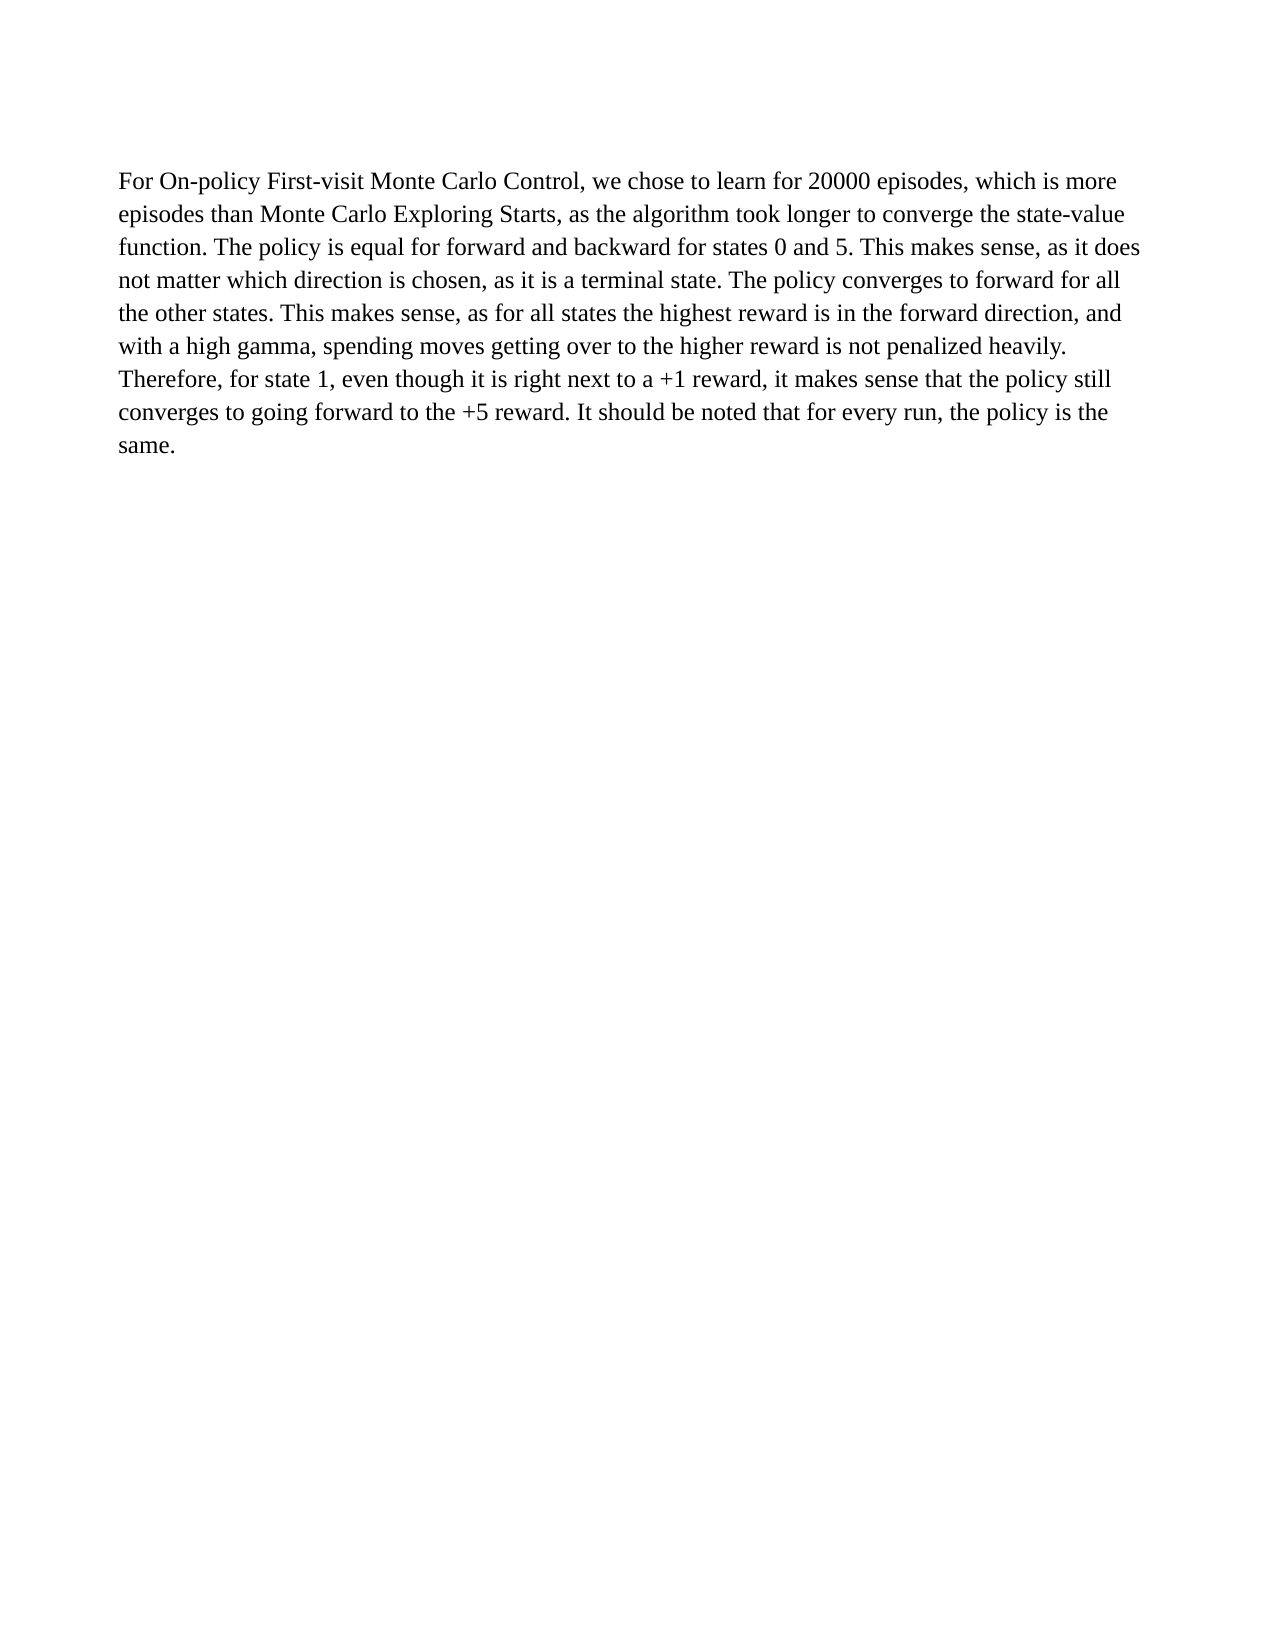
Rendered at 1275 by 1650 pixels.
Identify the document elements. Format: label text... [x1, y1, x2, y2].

text For On-policy First-visit Monte Carlo Control, we chose to learn for 20000 episodes, which is more episodes than Monte Carlo Exploring Starts, as the algorithm took longer to converge the state-value function. The policy is equal for forward and backward for states 0 and 5. This makes sense, as it does not matter which direction is chosen, as it is a terminal state. The policy converges to forward for all the other states. This makes sense, as for all states the highest reward is in the forward direction, and with a high gamma, spending moves getting over to the higher reward is not penalized heavily. Therefore, for state 1, even though it is right next to a +1 reward, it makes sense that the policy still converges to going forward to the +5 reward. It should be noted that for every run, the policy is the same. [118, 166, 1157, 459]
